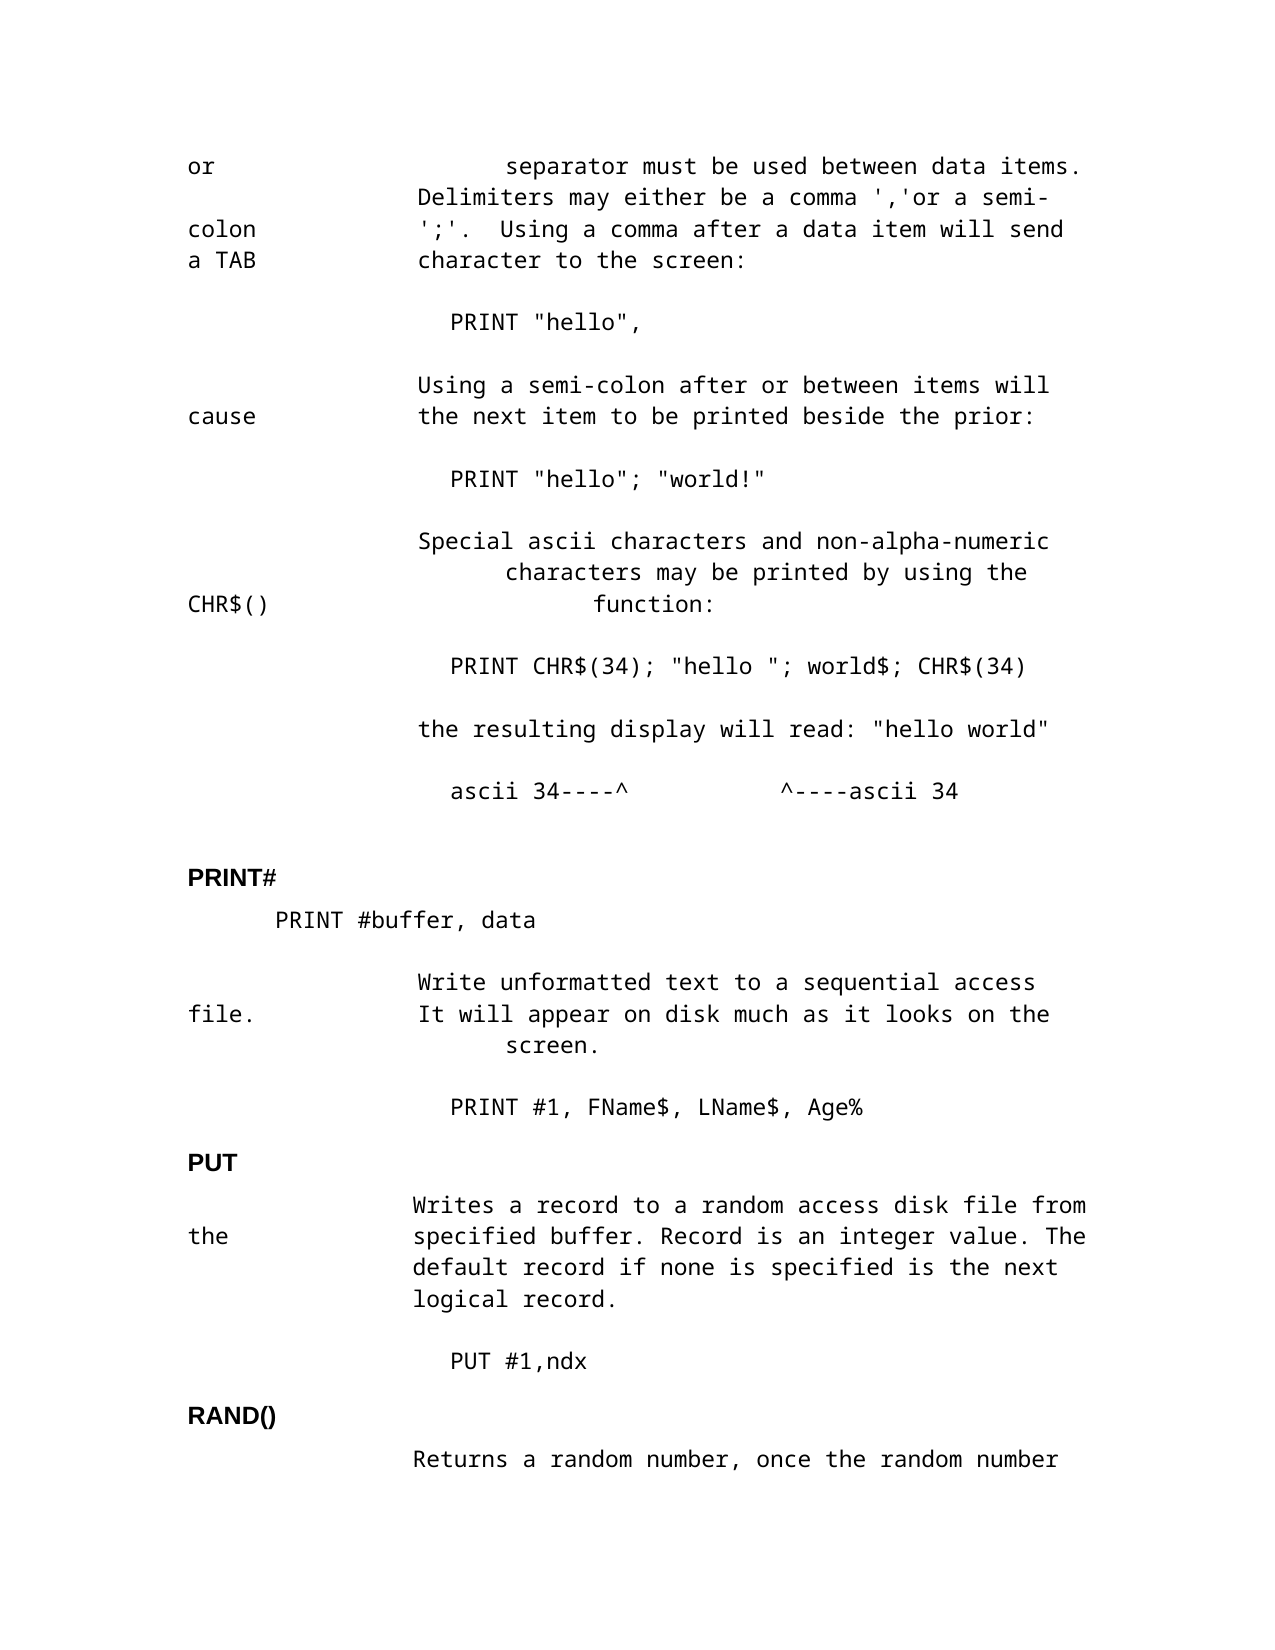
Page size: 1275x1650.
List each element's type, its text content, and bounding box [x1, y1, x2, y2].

subtitle PUT [187, 1147, 1087, 1176]
text Returns a random number, once the random number [187, 1442, 1087, 1474]
text PUT #1,ndx [187, 1345, 1087, 1376]
text the resulting display will read: "hello world" [187, 712, 1087, 744]
text Writes a record to a random access disk file from the specified buffer. Record is an integer value. The default record if none is specified is the next logical record. [187, 1189, 1087, 1314]
text PRINT "hello", [187, 306, 1087, 337]
text or separator must be used between data items. [187, 150, 1087, 181]
text PRINT CHR$(34); "hello "; world$; CHR$(34) [187, 650, 1087, 681]
text PRINT #1, FName$, LName$, Age% [187, 1091, 1087, 1122]
subtitle RAND() [187, 1401, 1087, 1430]
text Delimiters may either be a comma ','or a semi-colon ';'. Using a comma after a data item will send a TAB character to the screen: [187, 181, 1087, 275]
text Special ascii characters and non-alpha-numeric characters may be printed by using the CHR$() function: [187, 525, 1087, 619]
text PRINT #buffer, data [187, 904, 1087, 935]
text ascii 34----^ ^----ascii 34 [187, 775, 1087, 806]
text Using a semi-colon after or between items will cause the next item to be printed beside the prior: [187, 369, 1087, 431]
subtitle PRINT# [187, 862, 1087, 891]
text PRINT "hello"; "world!" [187, 462, 1087, 494]
text Write unformatted text to a sequential access file. It will appear on disk much as it looks on the screen. [187, 966, 1087, 1060]
